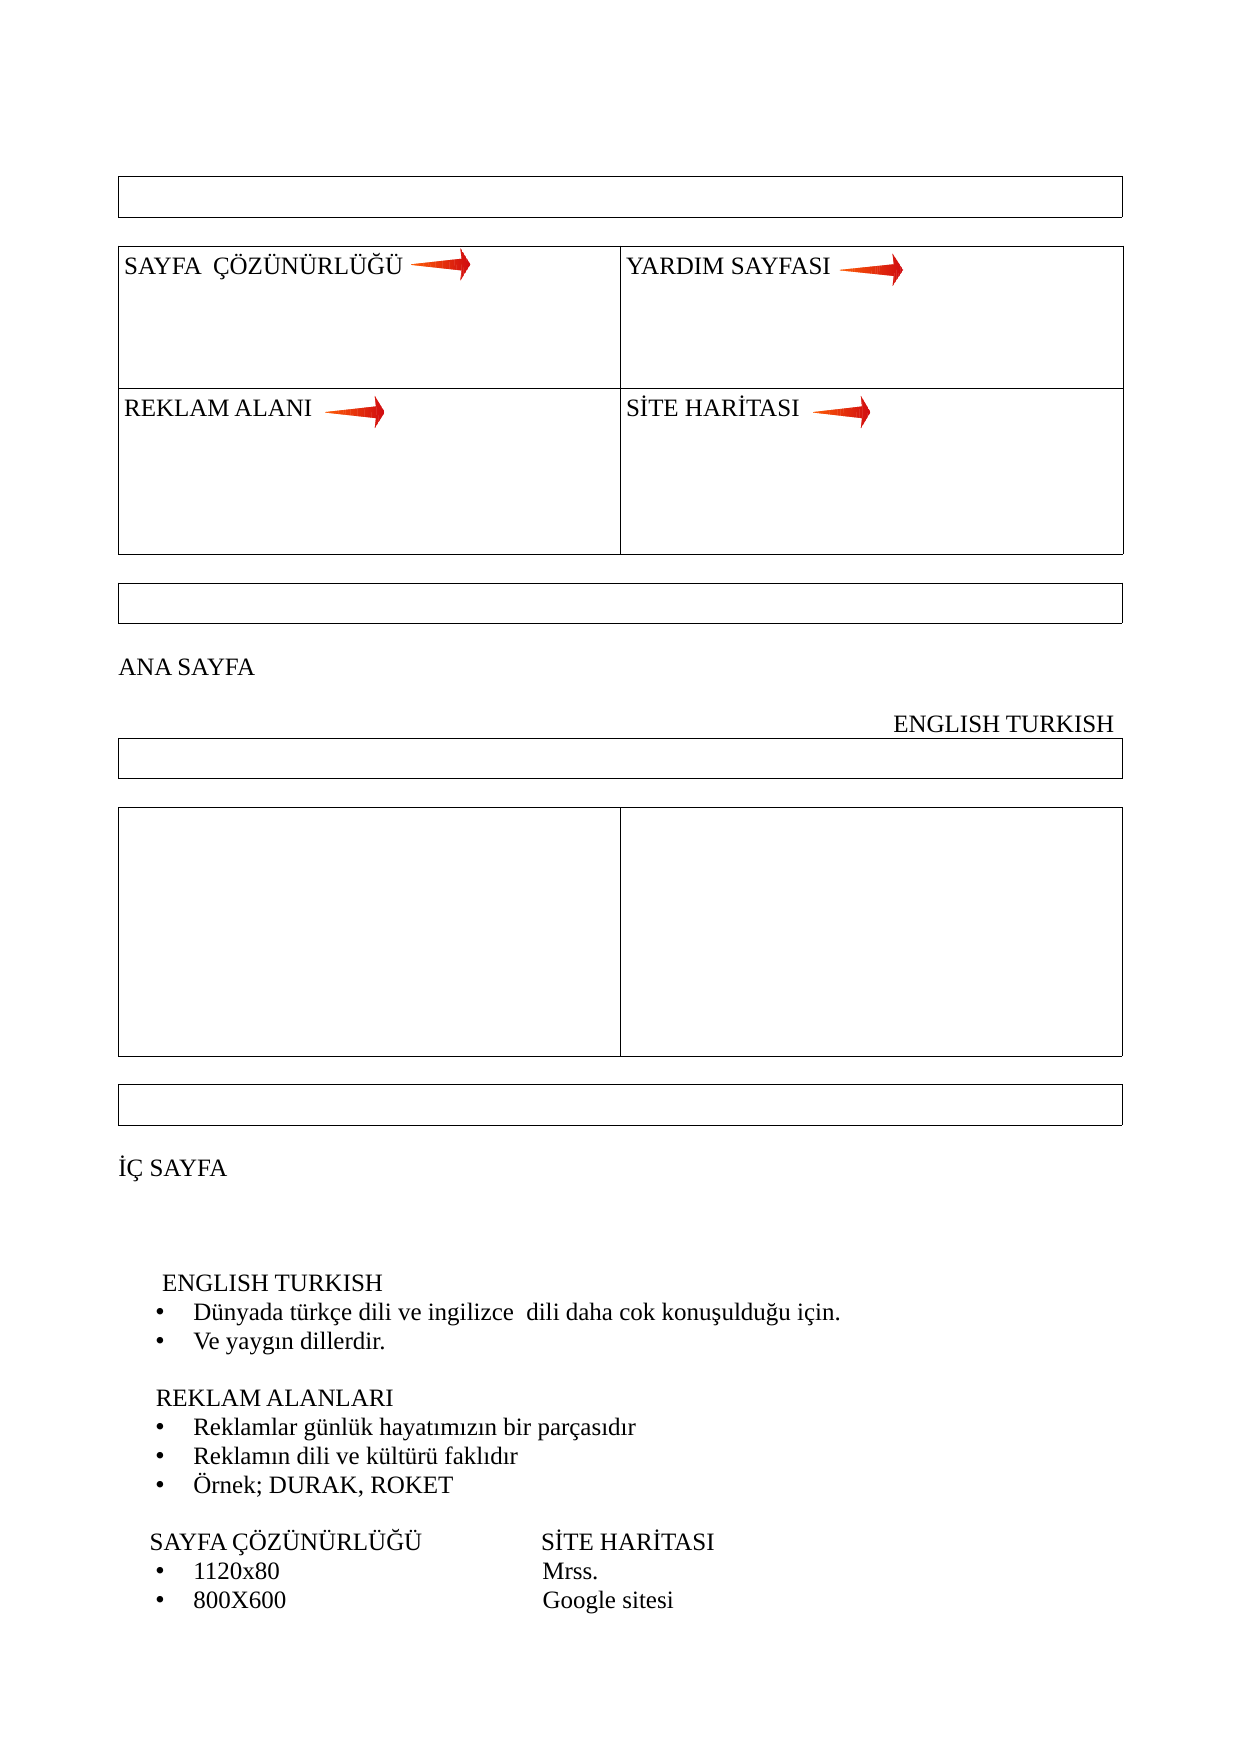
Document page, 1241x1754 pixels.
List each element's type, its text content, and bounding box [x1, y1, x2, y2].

text REKLAM ALANLARI [118, 1383, 1122, 1412]
text İÇ SAYFA [118, 1153, 1122, 1182]
list Ve yaygın dillerdir. [156, 1326, 1122, 1355]
table_cell REKLAM ALANI [119, 389, 620, 554]
table_header YARDIM SAYFASI [621, 247, 1123, 388]
text ENGLISH TURKISH [118, 1268, 1122, 1297]
text ANA SAYFA [118, 652, 1122, 680]
list 1120x80 Mrss. [156, 1556, 1122, 1585]
table_cell SİTE HARİTASI [621, 389, 1123, 554]
list 800X600 Google sitesi [156, 1585, 1122, 1613]
text ENGLISH TURKISH [118, 709, 1122, 738]
list Reklamın dili ve kültürü faklıdır [156, 1441, 1122, 1470]
table_header [119, 1085, 1122, 1125]
table_header SAYFA ÇÖZÜNÜRLÜĞÜ [119, 247, 620, 388]
table_header [119, 177, 1122, 217]
list Örnek; DURAK, ROKET [156, 1470, 1122, 1498]
list Dünyada türkçe dili ve ingilizce dili daha cok konuşulduğu için. [156, 1297, 1122, 1326]
text SAYFA ÇÖZÜNÜRLÜĞÜ SİTE HARİTASI [118, 1527, 1122, 1556]
table_header [119, 739, 1122, 778]
table_header [621, 808, 1122, 1056]
list Reklamlar günlük hayatımızın bir parçasıdır [156, 1412, 1122, 1441]
table_header [119, 808, 620, 1056]
table_header [119, 584, 1122, 623]
